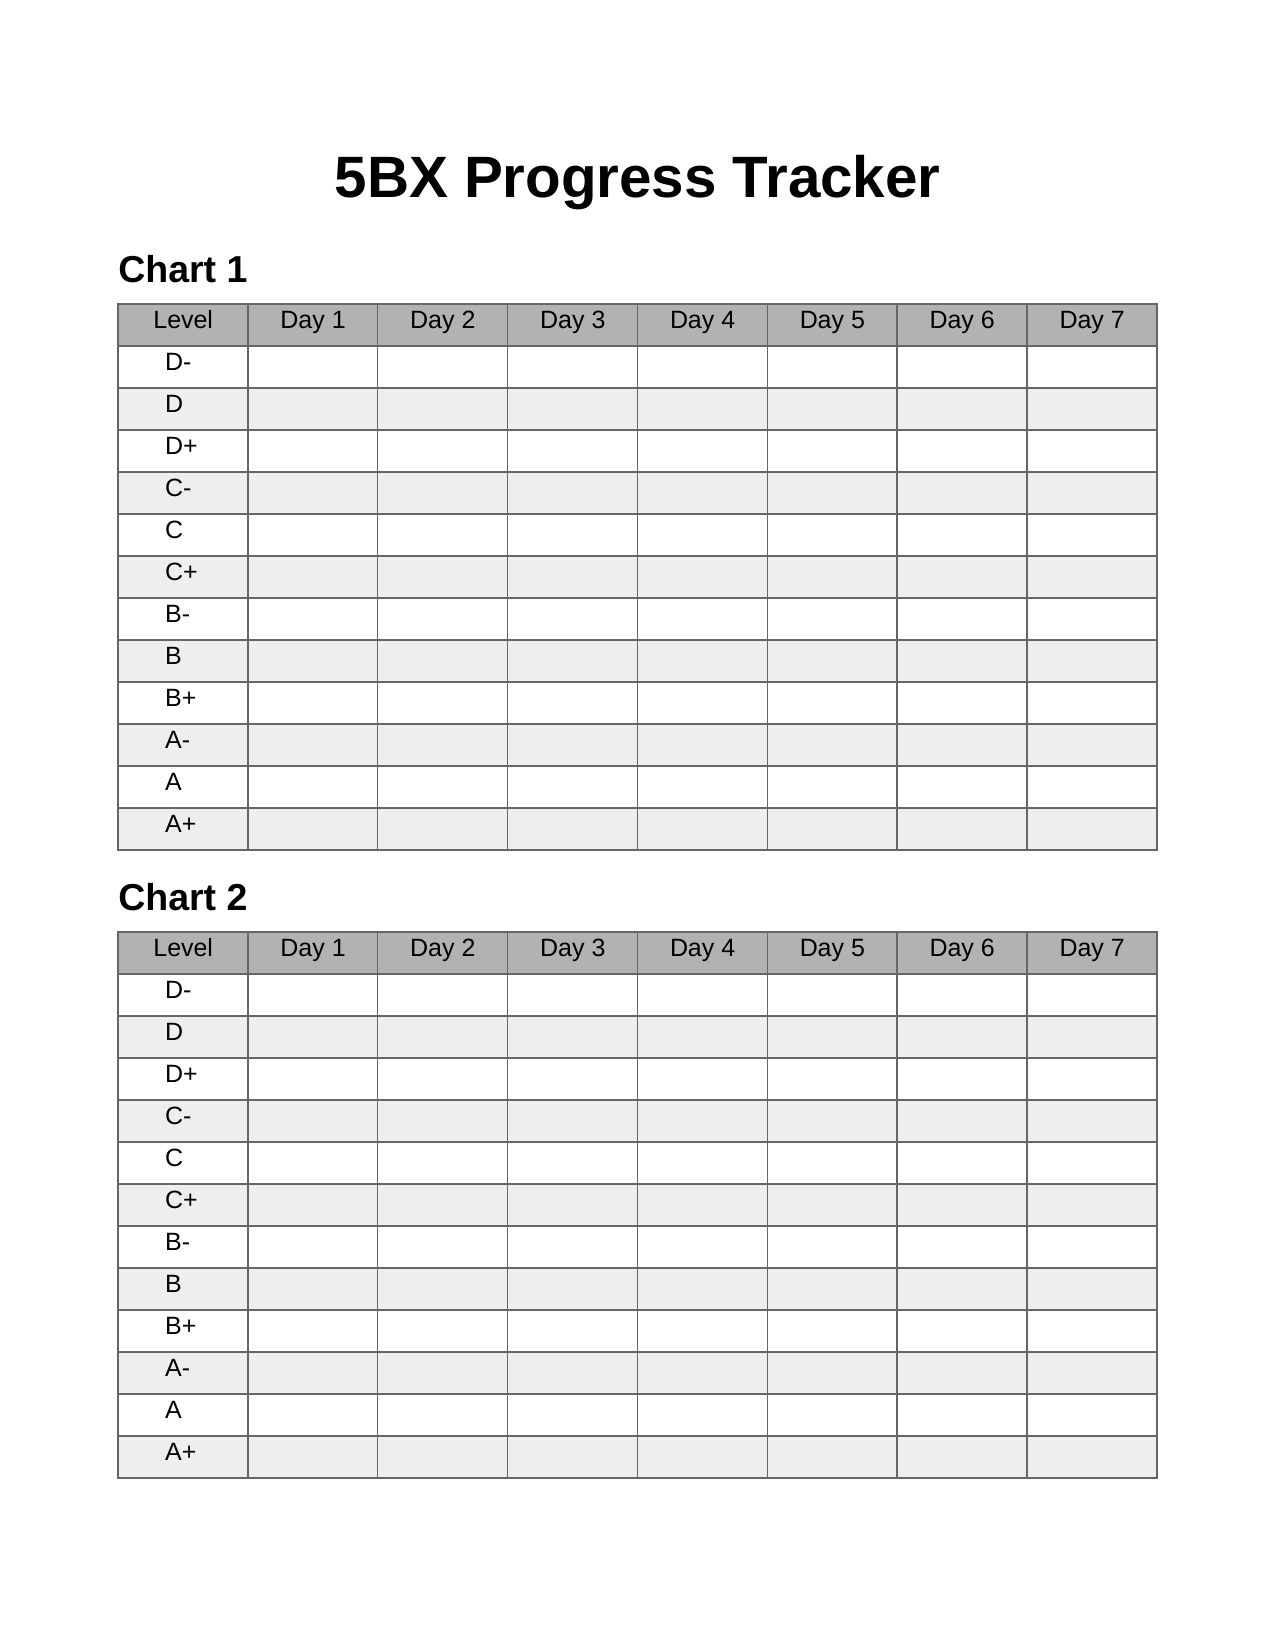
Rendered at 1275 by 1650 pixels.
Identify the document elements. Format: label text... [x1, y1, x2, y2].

table_cell [898, 641, 1026, 681]
table_cell [378, 473, 507, 513]
table_cell [898, 809, 1026, 849]
table_cell [249, 515, 377, 555]
table_cell [508, 725, 637, 765]
table_cell [898, 557, 1026, 597]
table_header Day 6 [898, 305, 1026, 345]
table_cell C- [119, 473, 247, 513]
table_cell [638, 1185, 767, 1225]
subtitle Chart 1 [118, 248, 1157, 291]
table_header Day 4 [638, 305, 767, 345]
table_cell [638, 599, 767, 639]
table_cell A [119, 767, 247, 807]
table_cell [249, 683, 377, 723]
table_header Day 2 [378, 933, 507, 973]
table_cell [1028, 1395, 1156, 1435]
table_cell [508, 431, 637, 471]
table_cell [768, 1185, 896, 1225]
table_cell [768, 1353, 896, 1393]
table_cell [768, 1395, 896, 1435]
table_cell C+ [119, 557, 247, 597]
table_cell [249, 809, 377, 849]
table_header Level [119, 933, 247, 973]
table_cell [508, 347, 637, 387]
table_cell [249, 1101, 377, 1141]
table_cell [638, 1017, 767, 1057]
table_cell [638, 725, 767, 765]
table_cell [508, 809, 637, 849]
table_cell [768, 975, 896, 1015]
title 5BX Progress Tracker [118, 143, 1157, 210]
table_cell [898, 1227, 1026, 1267]
table_cell [378, 1437, 507, 1477]
table_cell [768, 767, 896, 807]
table_header Day 1 [249, 305, 377, 345]
table_cell [898, 389, 1026, 429]
table_cell [508, 1269, 637, 1309]
table_cell [1028, 515, 1156, 555]
table_cell [249, 1269, 377, 1309]
table_cell [768, 1269, 896, 1309]
table_cell [249, 1437, 377, 1477]
table_cell [1028, 1437, 1156, 1477]
table_cell [898, 1437, 1026, 1477]
table_cell [508, 473, 637, 513]
table_cell [249, 431, 377, 471]
table_cell [378, 599, 507, 639]
table_cell [638, 1311, 767, 1351]
table_cell [638, 1395, 767, 1435]
table_cell [378, 431, 507, 471]
table_cell [249, 1185, 377, 1225]
table_cell [378, 1269, 507, 1309]
table_cell [378, 557, 507, 597]
table_cell [898, 767, 1026, 807]
table_cell [249, 389, 377, 429]
table_cell D+ [119, 1059, 247, 1099]
table_cell [249, 725, 377, 765]
table_cell [508, 389, 637, 429]
table_header Day 7 [1028, 305, 1156, 345]
table_header Day 2 [378, 305, 507, 345]
table_cell [1028, 1101, 1156, 1141]
table_cell [249, 1059, 377, 1099]
table_cell [638, 431, 767, 471]
table_cell [898, 1143, 1026, 1183]
table_cell [378, 1311, 507, 1351]
table_header Day 1 [249, 933, 377, 973]
table_cell [508, 599, 637, 639]
table_cell [898, 1017, 1026, 1057]
table_cell [1028, 599, 1156, 639]
table_cell [898, 431, 1026, 471]
table_cell [898, 347, 1026, 387]
table_cell [638, 1059, 767, 1099]
table_cell [249, 1017, 377, 1057]
table_cell [768, 1059, 896, 1099]
table_cell [768, 557, 896, 597]
table_cell [249, 347, 377, 387]
table_cell [378, 1227, 507, 1267]
table_cell [638, 1437, 767, 1477]
table_cell [1028, 389, 1156, 429]
table_cell [508, 1353, 637, 1393]
table_cell [508, 557, 637, 597]
table_cell [1028, 1311, 1156, 1351]
table_cell [768, 1017, 896, 1057]
table_cell [638, 767, 767, 807]
table_cell C [119, 515, 247, 555]
table_cell [508, 1185, 637, 1225]
table_cell [768, 641, 896, 681]
table_cell [768, 431, 896, 471]
table_cell [378, 1143, 507, 1183]
table_cell [768, 347, 896, 387]
table_header Day 5 [768, 933, 896, 973]
table_cell [249, 1353, 377, 1393]
table_cell [898, 473, 1026, 513]
table_cell B [119, 641, 247, 681]
table_cell [898, 1269, 1026, 1309]
table_cell [638, 1227, 767, 1267]
table_cell [508, 1143, 637, 1183]
table_cell [638, 473, 767, 513]
table_cell [378, 975, 507, 1015]
table_cell [638, 683, 767, 723]
table_cell [378, 515, 507, 555]
table_cell [378, 1353, 507, 1393]
table_cell D- [119, 347, 247, 387]
table_cell [378, 1395, 507, 1435]
table_cell [378, 725, 507, 765]
table_cell [508, 1311, 637, 1351]
table_cell [638, 1353, 767, 1393]
table_cell [1028, 1269, 1156, 1309]
table_cell [898, 599, 1026, 639]
table_cell [508, 683, 637, 723]
table_cell [898, 1353, 1026, 1393]
table_header Level [119, 305, 247, 345]
table_header Day 4 [638, 933, 767, 973]
table_cell [378, 389, 507, 429]
subtitle Chart 2 [118, 876, 1157, 919]
table_cell [508, 641, 637, 681]
table_cell [898, 975, 1026, 1015]
table_cell A- [119, 725, 247, 765]
table_cell B+ [119, 1311, 247, 1351]
table_cell [1028, 975, 1156, 1015]
table_cell [378, 683, 507, 723]
table_cell [898, 683, 1026, 723]
table_cell [249, 1395, 377, 1435]
table_cell [768, 1311, 896, 1351]
table_cell [898, 1395, 1026, 1435]
table_cell [638, 515, 767, 555]
table_cell [638, 389, 767, 429]
table_header Day 6 [898, 933, 1026, 973]
table_cell [508, 975, 637, 1015]
table_cell [1028, 767, 1156, 807]
table_cell [249, 599, 377, 639]
table_cell [378, 767, 507, 807]
table_cell [898, 1185, 1026, 1225]
table_cell [1028, 431, 1156, 471]
table_cell [1028, 347, 1156, 387]
table_header Day 7 [1028, 933, 1156, 973]
table_cell [898, 725, 1026, 765]
table_header Day 3 [508, 933, 637, 973]
table_cell [378, 1017, 507, 1057]
table_cell [1028, 1017, 1156, 1057]
table_cell [898, 515, 1026, 555]
table_cell [249, 557, 377, 597]
table_cell [508, 1017, 637, 1057]
table_cell [508, 1059, 637, 1099]
table_cell [898, 1101, 1026, 1141]
table_cell [768, 725, 896, 765]
table_cell [638, 347, 767, 387]
table_cell [508, 767, 637, 807]
table_cell [638, 809, 767, 849]
table_cell [249, 1311, 377, 1351]
table_cell C [119, 1143, 247, 1183]
table_cell [508, 1395, 637, 1435]
table_cell [768, 515, 896, 555]
table_header Day 3 [508, 305, 637, 345]
table_cell [638, 975, 767, 1015]
table_cell [1028, 725, 1156, 765]
table_cell [768, 1101, 896, 1141]
table_cell [378, 1059, 507, 1099]
table_cell B [119, 1269, 247, 1309]
table_cell [898, 1059, 1026, 1099]
table_cell [378, 1185, 507, 1225]
table_cell [1028, 641, 1156, 681]
table_cell [638, 641, 767, 681]
table_cell [638, 1143, 767, 1183]
table_cell B- [119, 1227, 247, 1267]
table_cell [768, 389, 896, 429]
table_cell B- [119, 599, 247, 639]
table_cell [1028, 1353, 1156, 1393]
table_cell [768, 473, 896, 513]
table_cell [249, 975, 377, 1015]
table_cell C+ [119, 1185, 247, 1225]
table_cell [1028, 1143, 1156, 1183]
table_cell [1028, 473, 1156, 513]
table_cell D+ [119, 431, 247, 471]
table_cell C- [119, 1101, 247, 1141]
table_cell [768, 809, 896, 849]
table_cell [1028, 683, 1156, 723]
table_cell [508, 1227, 637, 1267]
table_cell [249, 767, 377, 807]
table_cell [1028, 809, 1156, 849]
table_cell [638, 1101, 767, 1141]
table_cell [768, 1437, 896, 1477]
table_cell A- [119, 1353, 247, 1393]
table_cell [1028, 557, 1156, 597]
table_cell A+ [119, 809, 247, 849]
table_cell D [119, 389, 247, 429]
table_cell [638, 1269, 767, 1309]
table_cell A+ [119, 1437, 247, 1477]
table_cell [378, 809, 507, 849]
table_cell [508, 1101, 637, 1141]
table_cell A [119, 1395, 247, 1435]
table_cell [249, 1227, 377, 1267]
table_cell [1028, 1185, 1156, 1225]
table_header Day 5 [768, 305, 896, 345]
table_cell [378, 641, 507, 681]
table_cell [378, 1101, 507, 1141]
table_cell D- [119, 975, 247, 1015]
table_cell [898, 1311, 1026, 1351]
table_cell B+ [119, 683, 247, 723]
table_cell [768, 599, 896, 639]
table_cell [249, 473, 377, 513]
table_cell [249, 1143, 377, 1183]
table_cell [768, 683, 896, 723]
table_cell [1028, 1059, 1156, 1099]
table_cell [508, 515, 637, 555]
table_cell [638, 557, 767, 597]
table_cell [378, 347, 507, 387]
table_cell D [119, 1017, 247, 1057]
table_cell [1028, 1227, 1156, 1267]
table_cell [768, 1227, 896, 1267]
table_cell [768, 1143, 896, 1183]
table_cell [508, 1437, 637, 1477]
table_cell [249, 641, 377, 681]
